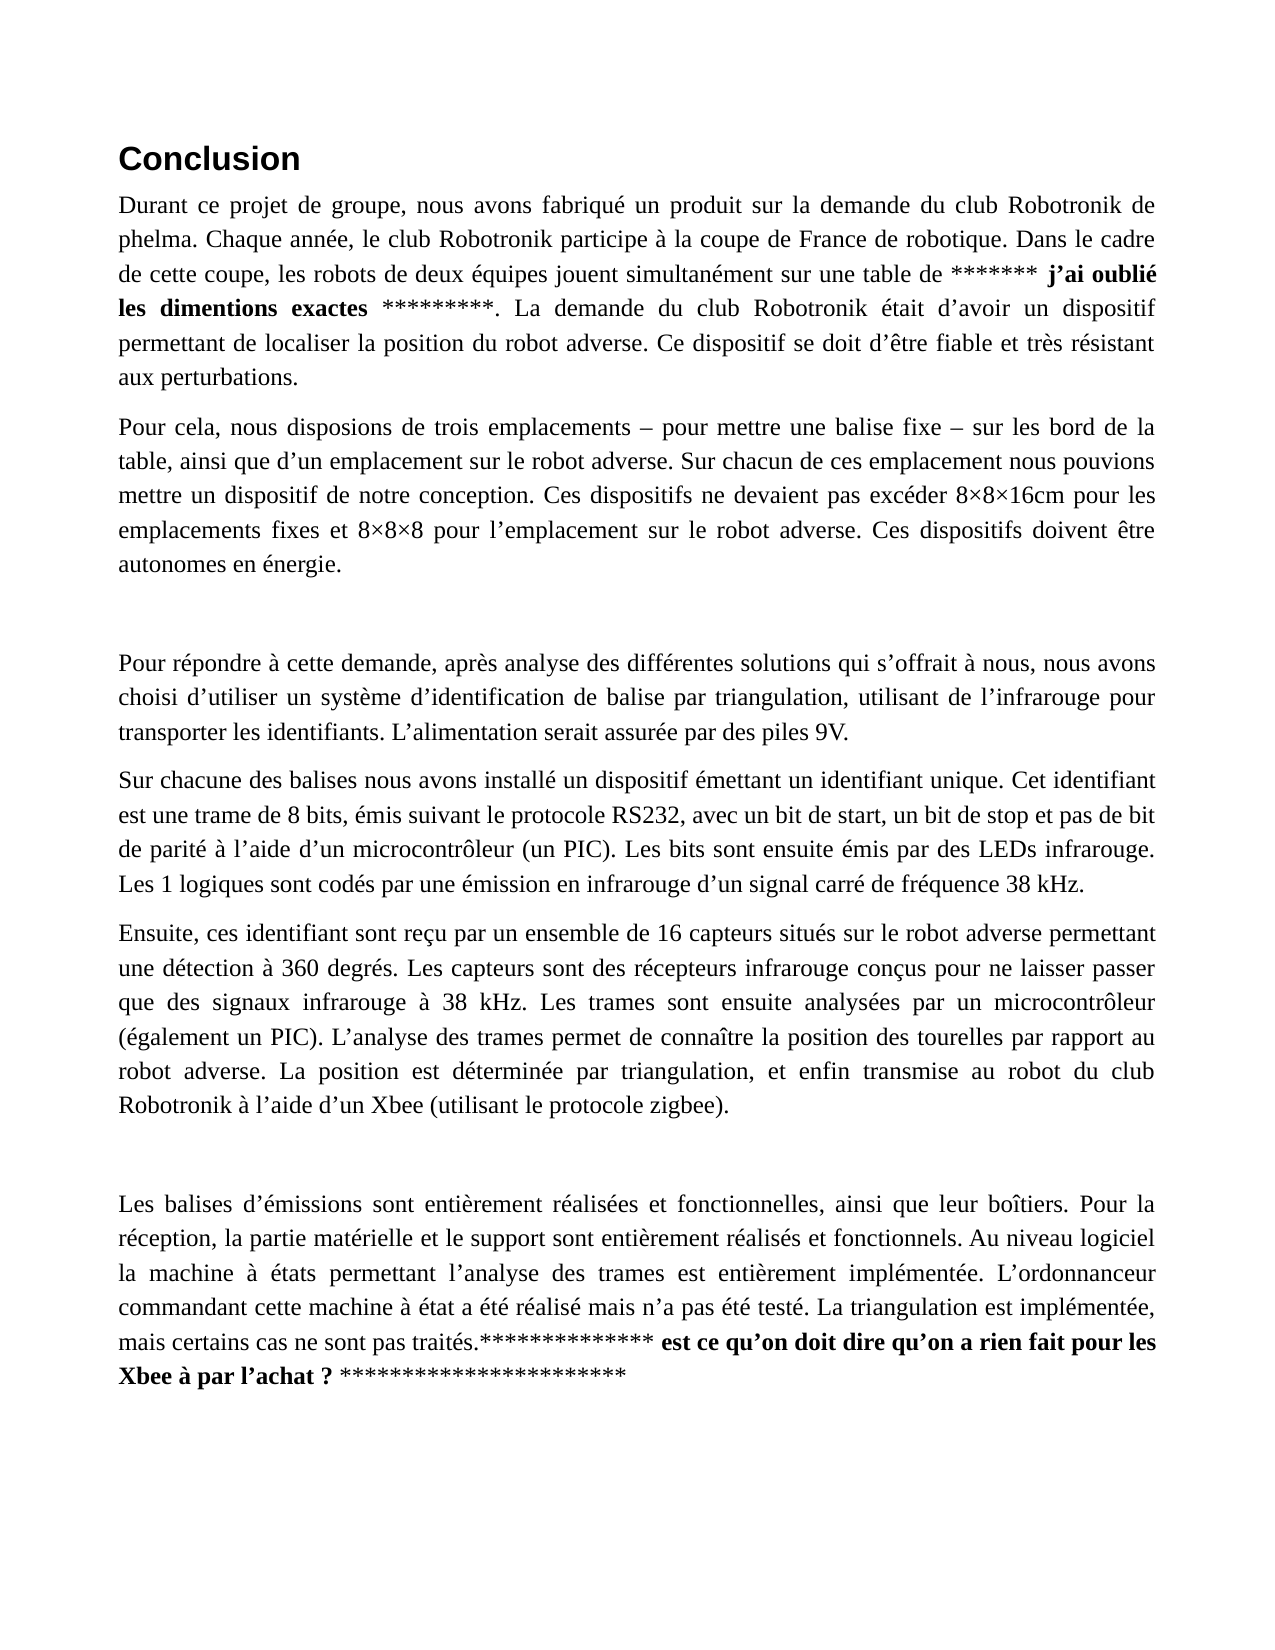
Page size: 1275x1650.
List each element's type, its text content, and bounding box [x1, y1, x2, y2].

text Durant ce projet de groupe, nous avons fabriqué un produit sur la demande du club Robotronik de phelma. Chaque année, le club Robotronik participe à la coupe de France de robotique. Dans le cadre de cette coupe, les robots de deux équipes jouent simultanément sur une table de ******* j’ai oublié les dimentions exactes *********. La demande du club Robotronik était d’avoir un dispositif permettant de localiser la position du robot adverse. Ce dispositif se doit d’être fiable et très résistant aux perturbations. [118, 190, 1157, 391]
subtitle Conclusion [118, 139, 1157, 178]
text Pour répondre à cette demande, après analyse des différentes solutions qui s’offrait à nous, nous avons choisi d’utiliser un système d’identification de balise par triangulation, utilisant de l’infrarouge pour transporter les identifiants. L’alimentation serait assurée par des piles 9V. [118, 648, 1157, 745]
text Les balises d’émissions sont entièrement réalisées et fonctionnelles, ainsi que leur boîtiers. Pour la réception, la partie matérielle et le support sont entièrement réalisés et fonctionnels. Au niveau logiciel la machine à états permettant l’analyse des trames est entièrement implémentée. L’ordonnanceur commandant cette machine à état a été réalisé mais n’a pas été testé. La triangulation est implémentée, mais certains cas ne sont pas traités.************** est ce qu’on doit dire qu’on a rien fait pour les Xbee à par l’achat ? *********************** [118, 1189, 1157, 1390]
text Ensuite, ces identifiant sont reçu par un ensemble de 16 capteurs situés sur le robot adverse permettant une détection à 360 degrés. Les capteurs sont des récepteurs infrarouge conçus pour ne laisser passer que des signaux infrarouge à 38 kHz. Les trames sont ensuite analysées par un microcontrôleur (également un PIC). L’analyse des trames permet de connaître la position des tourelles par rapport au robot adverse. La position est déterminée par triangulation, et enfin transmise au robot du club Robotronik à l’aide d’un Xbee (utilisant le protocole zigbee). [118, 918, 1157, 1119]
text Sur chacune des balises nous avons installé un dispositif émettant un identifiant unique. Cet identifiant est une trame de 8 bits, émis suivant le protocole RS232, avec un bit de start, un bit de stop et pas de bit de parité à l’aide d’un microcontrôleur (un PIC). Les bits sont ensuite émis par des LEDs infrarouge. Les 1 logiques sont codés par une émission en infrarouge d’un signal carré de fréquence 38 kHz. [118, 766, 1157, 898]
text Pour cela, nous disposions de trois emplacements – pour mettre une balise fixe – sur les bord de la table, ainsi que d’un emplacement sur le robot adverse. Sur chacun de ces emplacement nous pouvions mettre un dispositif de notre conception. Ces dispositifs ne devaient pas excéder 8×8×16cm pour les emplacements fixes et 8×8×8 pour l’emplacement sur le robot adverse. Ces dispositifs doivent être autonomes en énergie. [118, 412, 1157, 578]
